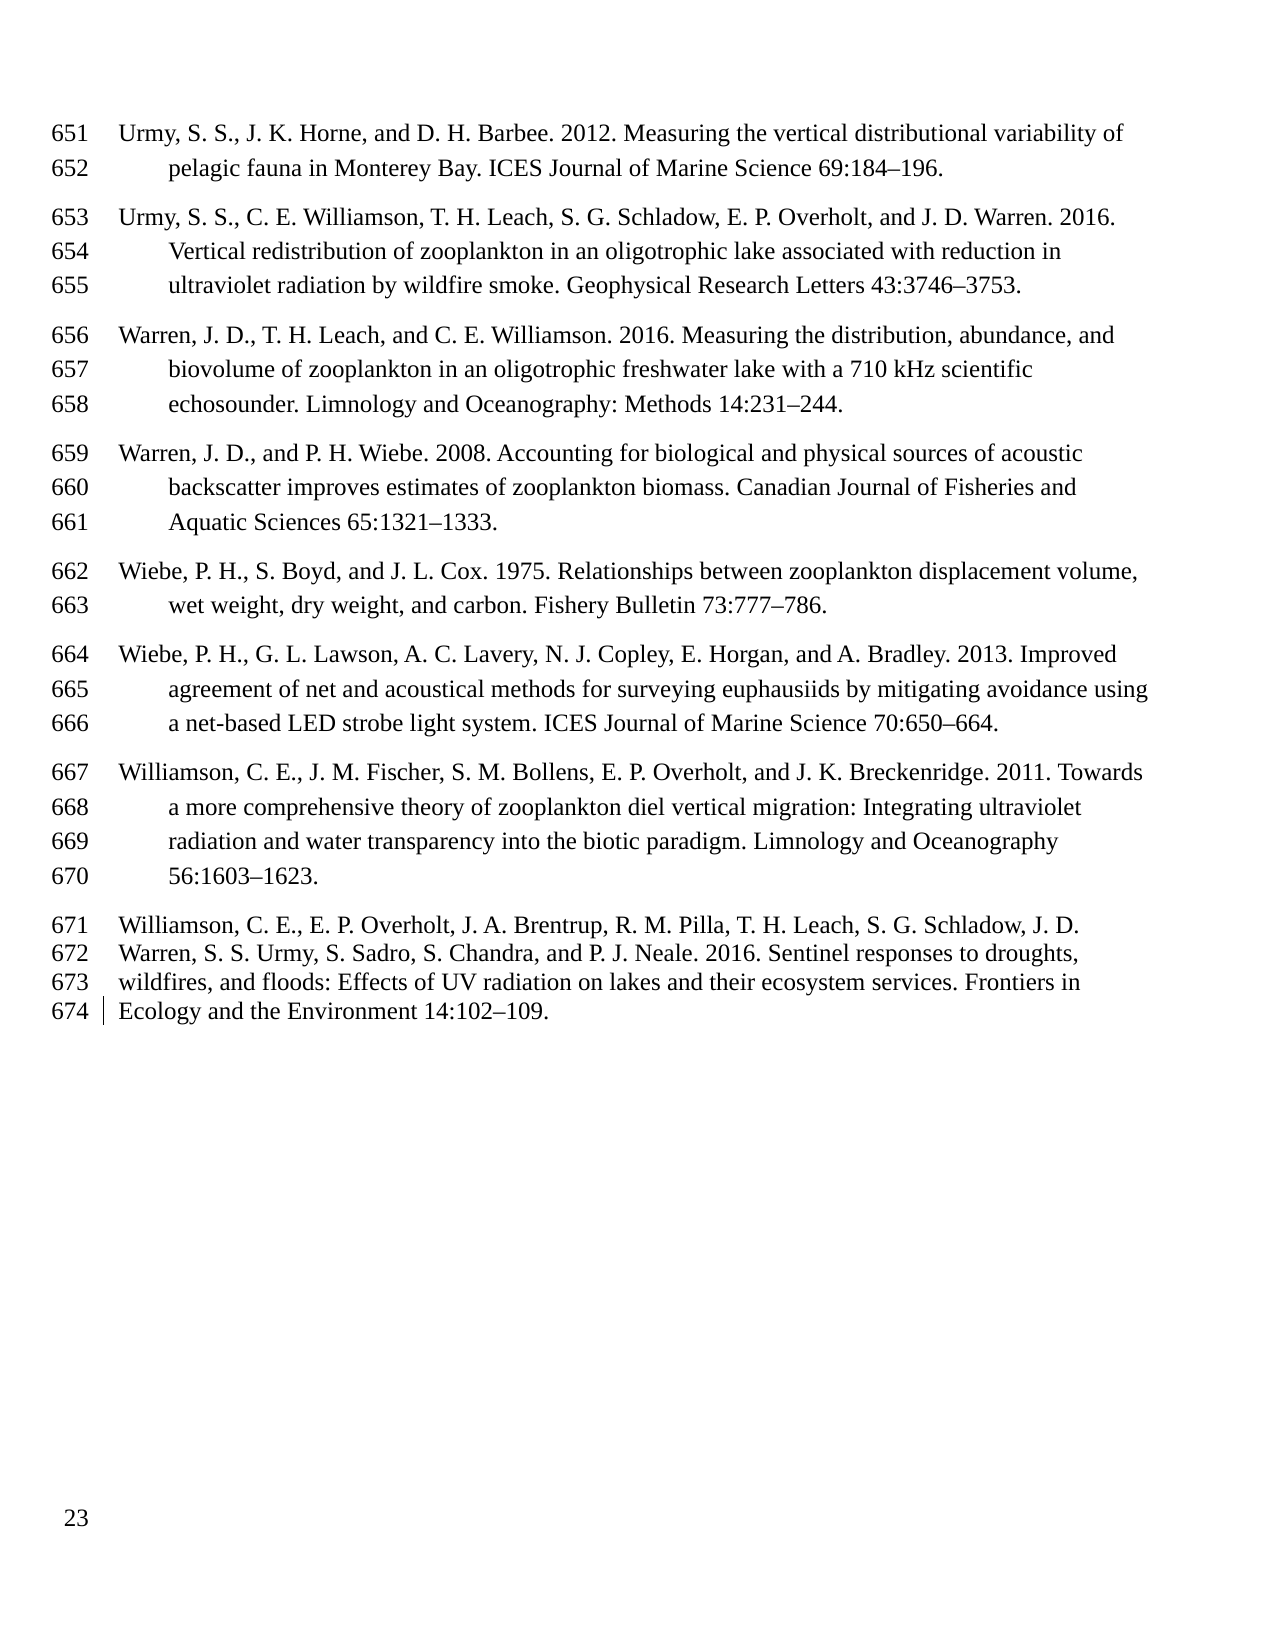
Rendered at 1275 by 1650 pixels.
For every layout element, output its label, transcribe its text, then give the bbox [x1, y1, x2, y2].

text Urmy, S. S., C. E. Williamson, T. H. Leach, S. G. Schladow, E. P. Overholt, and J. D. Warren. 2016. Vertical redistribution of zooplankton in an oligotrophic lake associated with reduction in ultraviolet radiation by wildfire smoke. Geophysical Research Letters 43:3746–3753. [118, 202, 1157, 299]
text Warren, J. D., and P. H. Wiebe. 2008. Accounting for biological and physical sources of acoustic backscatter improves estimates of zooplankton biomass. Canadian Journal of Fisheries and Aquatic Sciences 65:1321–1333. [118, 438, 1157, 535]
text Wiebe, P. H., S. Boyd, and J. L. Cox. 1975. Relationships between zooplankton displacement volume, wet weight, dry weight, and carbon. Fishery Bulletin 73:777–786. [118, 556, 1157, 619]
text Wiebe, P. H., G. L. Lawson, A. C. Lavery, N. J. Copley, E. Horgan, and A. Bradley. 2013. Improved agreement of net and acoustical methods for surveying euphausiids by mitigating avoidance using a net-based LED strobe light system. ICES Journal of Marine Science 70:650–664. [118, 639, 1157, 737]
text Warren, J. D., T. H. Leach, and C. E. Williamson. 2016. Measuring the distribution, abundance, and biovolume of zooplankton in an oligotrophic freshwater lake with a 710 kHz scientific echosounder. Limnology and Oceanography: Methods 14:231–244. [118, 320, 1157, 417]
text Urmy, S. S., J. K. Horne, and D. H. Barbee. 2012. Measuring the vertical distributional variability of pelagic fauna in Monterey Bay. ICES Journal of Marine Science 69:184–196. [118, 118, 1157, 181]
text Williamson, C. E., J. M. Fischer, S. M. Bollens, E. P. Overholt, and J. K. Breckenridge. 2011. Towards a more comprehensive theory of zooplankton diel vertical migration: Integrating ultraviolet radiation and water transparency into the biotic paradigm. Limnology and Oceanography 56:1603–1623. [118, 757, 1157, 889]
text Williamson, C. E., E. P. Overholt, J. A. Brentrup, R. M. Pilla, T. H. Leach, S. G. Schladow, J. D. Warren, S. S. Urmy, S. Sadro, S. Chandra, and P. J. Neale. 2016. Sentinel responses to droughts, wildfires, and floods: Effects of UV radiation on lakes and their ecosystem services. Frontiers in Ecology and the Environment 14:102–109. [118, 910, 1157, 1025]
